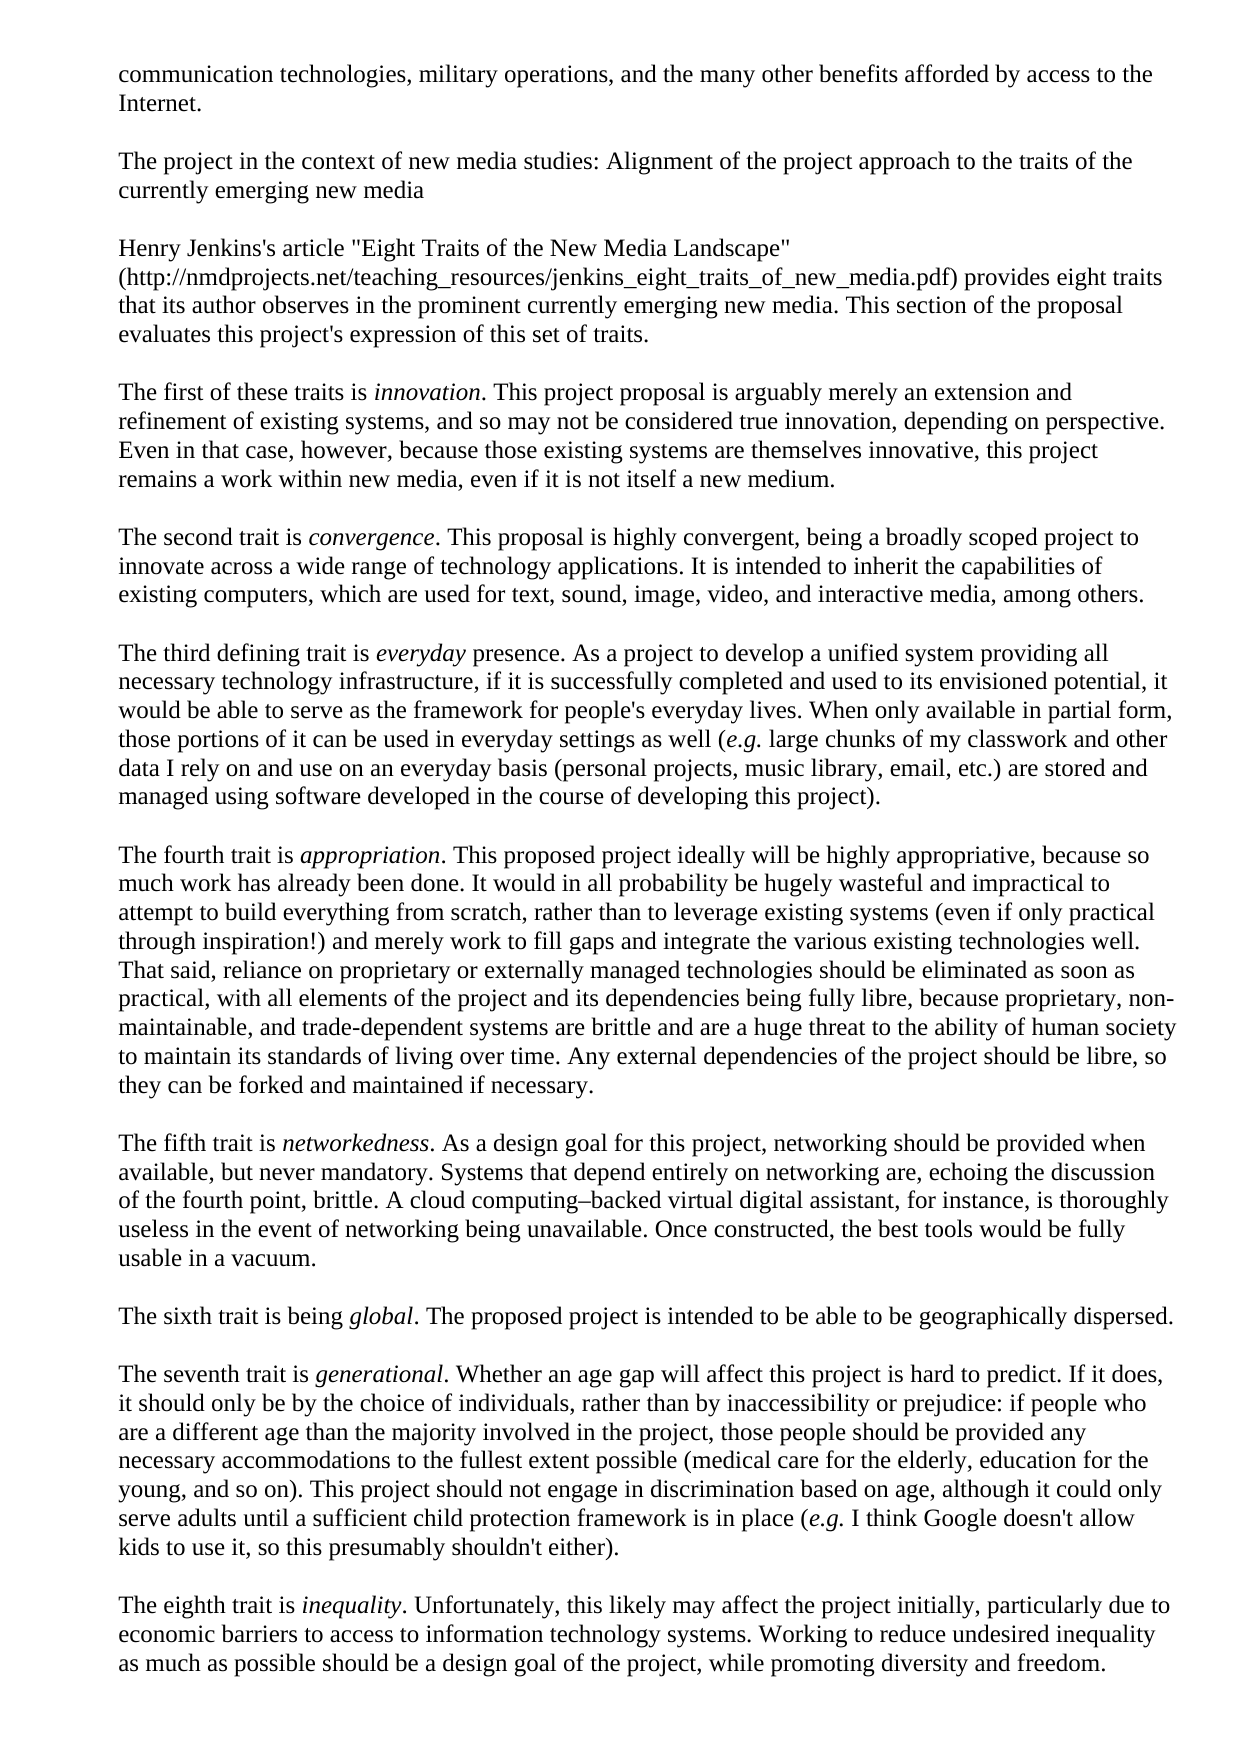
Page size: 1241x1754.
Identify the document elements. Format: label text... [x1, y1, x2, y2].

text The sixth trait is being global. The proposed project is intended to be able to be geographically dispersed. [118, 1301, 1181, 1330]
text The third defining trait is everyday presence. As a project to develop a unified system providing all necessary technology infrastructure, if it is successfully completed and used to its envisioned potential, it would be able to serve as the framework for people's everyday lives. When only available in partial form, those portions of it can be used in everyday settings as well (e.g. large chunks of my classwork and other data I rely on and use on an everyday basis (personal projects, music library, email, etc.) are stored and managed using software developed in the course of developing this project). [118, 638, 1181, 810]
text The seventh trait is generational. Whether an age gap will affect this project is hard to predict. If it does, it should only be by the choice of individuals, rather than by inaccessibility or prejudice: if people who are a different age than the majority involved in the project, those people should be provided any necessary accommodations to the fullest extent possible (medical care for the elderly, education for the young, and so on). This project should not engage in discrimination based on age, although it could only serve adults until a sufficient child protection framework is in place (e.g. I think Google doesn't allow kids to use it, so this presumably shouldn't either). [118, 1359, 1181, 1561]
text The eighth trait is inequality. Unfortunately, this likely may affect the project initially, particularly due to economic barriers to access to information technology systems. Working to reduce undesired inequality as much as possible should be a design goal of the project, while promoting diversity and freedom. [118, 1590, 1181, 1676]
text The fifth trait is networkedness. As a design goal for this project, networking should be provided when available, but never mandatory. Systems that depend entirely on networking are, echoing the discussion of the fourth point, brittle. A cloud computing–backed virtual digital assistant, for instance, is thoroughly useless in the event of networking being unavailable. Once constructed, the best tools would be fully usable in a vacuum. [118, 1128, 1181, 1272]
text The fourth trait is appropriation. This proposed project ideally will be highly appropriative, because so much work has already been done. It would in all probability be hugely wasteful and impractical to attempt to build everything from scratch, rather than to leverage existing systems (even if only practical through inspiration!) and merely work to fill gaps and integrate the various existing technologies well. That said, reliance on proprietary or externally managed technologies should be eliminated as soon as practical, with all elements of the project and its dependencies being fully libre, because proprietary, non-maintainable, and trade-dependent systems are brittle and are a huge threat to the ability of human society to maintain its standards of living over time. Any external dependencies of the project should be libre, so they can be forked and maintained if necessary. [118, 840, 1181, 1098]
text communication technologies, military operations, and the many other benefits afforded by access to the Internet. [118, 59, 1181, 117]
text The second trait is convergence. This proposal is highly convergent, being a broadly scoped project to innovate across a wide range of technology applications. It is intended to inherit the capabilities of existing computers, which are used for text, sound, image, video, and interactive media, among others. [118, 522, 1181, 608]
text The project in the context of new media studies: Alignment of the project approach to the traits of the currently emerging new media [118, 146, 1181, 203]
text The first of these traits is innovation. This project proposal is arguably merely an extension and refinement of existing systems, and so may not be considered true innovation, depending on perspective. Even in that case, however, because those existing systems are themselves innovative, this project remains a work within new media, even if it is not itself a new medium. [118, 377, 1181, 492]
text Henry Jenkins's article "Eight Traits of the New Media Landscape" (http://nmdprojects.net/teaching_resources/jenkins_eight_traits_of_new_media.pdf) provides eight traits that its author observes in the prominent currently emerging new media. This section of the proposal evaluates this project's expression of this set of traits. [118, 233, 1181, 348]
